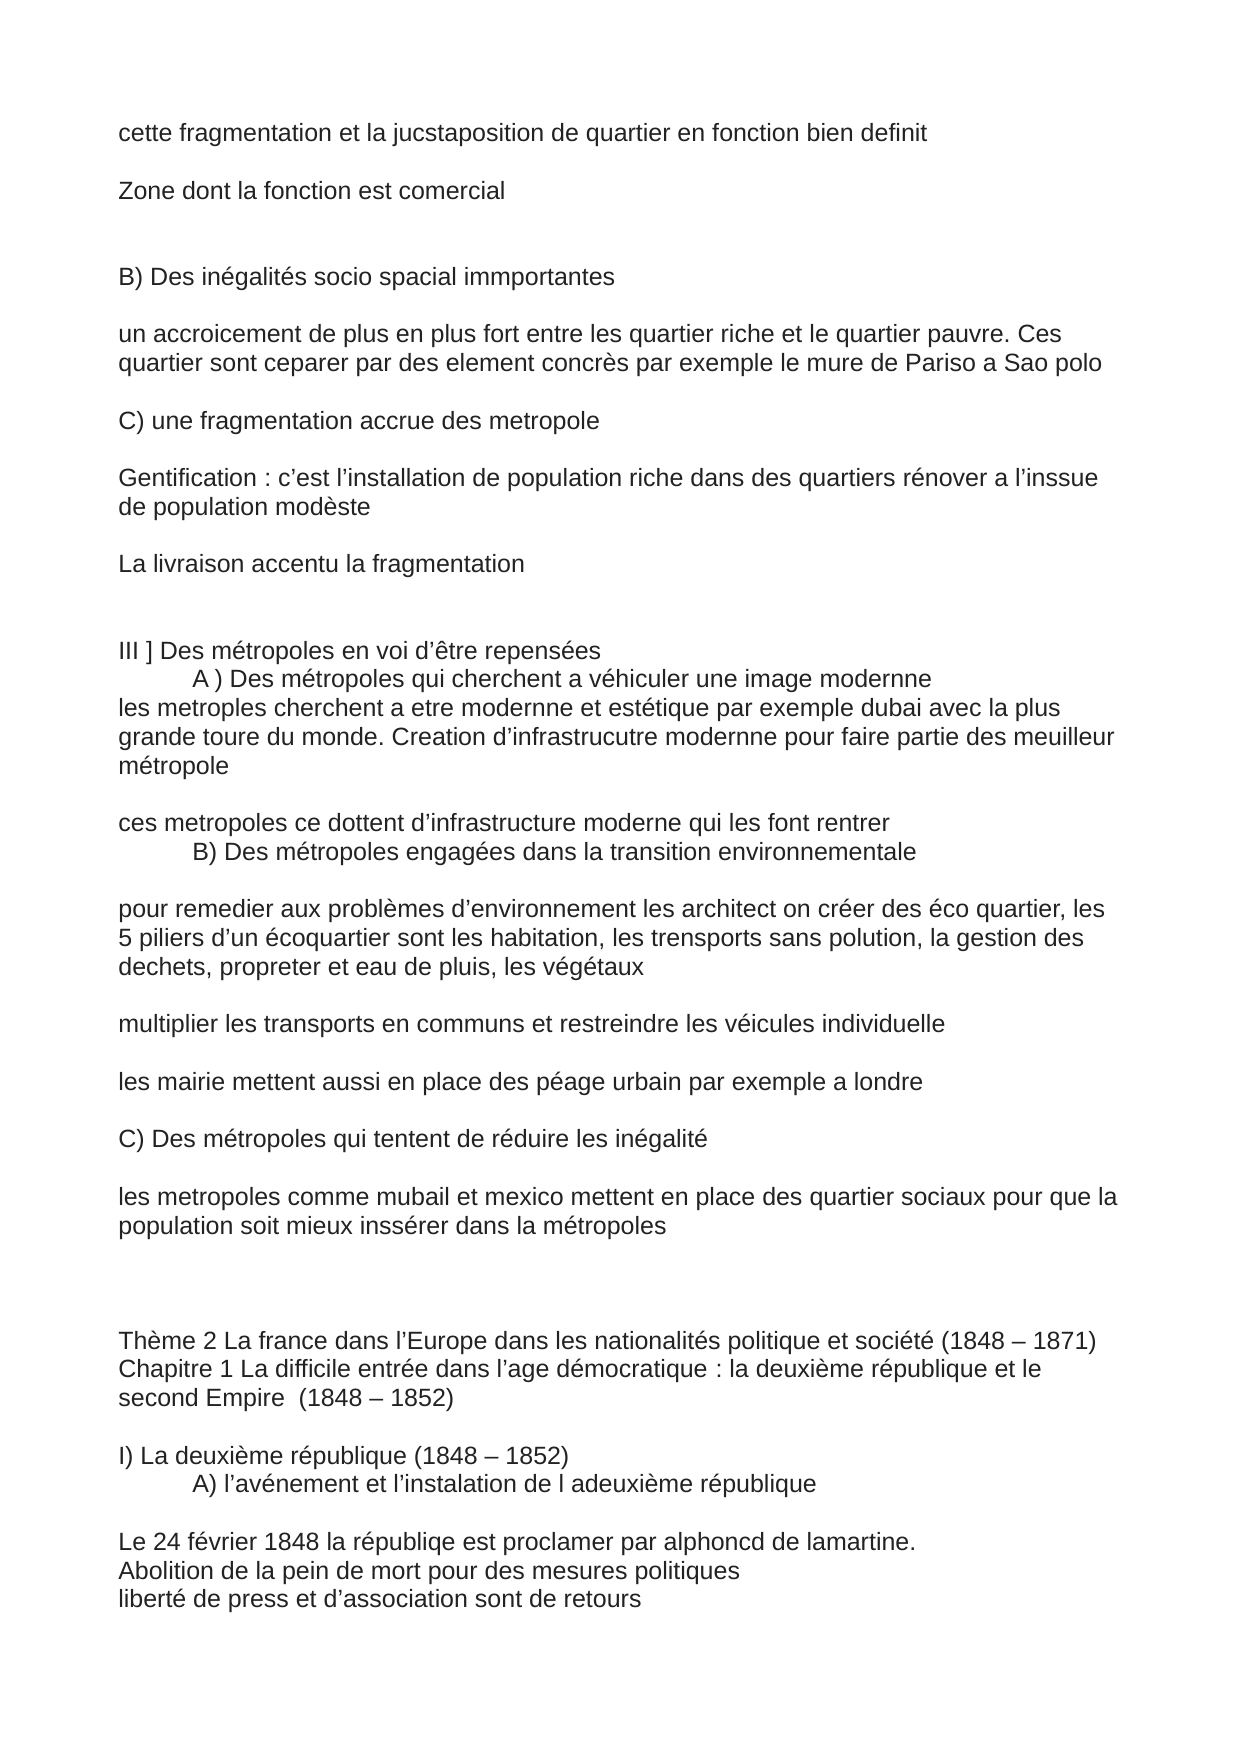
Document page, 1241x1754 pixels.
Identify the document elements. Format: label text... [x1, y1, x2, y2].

text I) La deuxième république (1848 – 1852) [118, 1441, 1122, 1469]
text Gentification : c’est l’installation de population riche dans des quartiers rénover a l’inssue de population modèste [118, 463, 1122, 521]
text C) une fragmentation accrue des metropole [118, 406, 1122, 434]
text Le 24 février 1848 la républiqe est proclamer par alphoncd de lamartine. [118, 1527, 1122, 1556]
text Zone dont la fonction est comercial [118, 176, 1122, 204]
text A ) Des métropoles qui cherchent a véhiculer une image modernne [118, 664, 1122, 693]
text un accroicement de plus en plus fort entre les quartier riche et le quartier pauvre. Ces quartier sont ceparer par des element concrès par exemple le mure de Pariso a Sao polo [118, 319, 1122, 377]
text multiplier les transports en communs et restreindre les véicules individuelle [118, 1009, 1122, 1038]
text Thème 2 La france dans l’Europe dans les nationalités politique et société (1848 – 1871) [118, 1326, 1122, 1354]
text Abolition de la pein de mort pour des mesures politiques [118, 1556, 1122, 1584]
text cette fragmentation et la jucstaposition de quartier en fonction bien definit [118, 118, 1122, 147]
text A) l’avénement et l’instalation de l adeuxième république [118, 1469, 1122, 1498]
text les metropoles comme mubail et mexico mettent en place des quartier sociaux pour que la population soit mieux inssérer dans la métropoles [118, 1182, 1122, 1239]
text La livraison accentu la fragmentation [118, 549, 1122, 578]
text ces metropoles ce dottent d’infrastructure moderne qui les font rentrer [118, 808, 1122, 837]
text liberté de press et d’association sont de retours [118, 1584, 1122, 1613]
text Chapitre 1 La difficile entrée dans l’age démocratique : la deuxième république et le second Empire (1848 – 1852) [118, 1354, 1122, 1412]
text les mairie mettent aussi en place des péage urbain par exemple a londre [118, 1067, 1122, 1096]
text III ] Des métropoles en voi d’être repensées [118, 636, 1122, 664]
text pour remedier aux problèmes d’environnement les architect on créer des éco quartier, les 5 piliers d’un écoquartier sont les habitation, les trensports sans polution, la gestion des dechets, propreter et eau de pluis, les végétaux [118, 894, 1122, 981]
text C) Des métropoles qui tentent de réduire les inégalité [118, 1124, 1122, 1153]
text les metroples cherchent a etre modernne et estétique par exemple dubai avec la plus grande toure du monde. Creation d’infrastrucutre modernne pour faire partie des meuilleur métropole [118, 693, 1122, 779]
text B) Des inégalités socio spacial immportantes [118, 262, 1122, 291]
text B) Des métropoles engagées dans la transition environnementale [118, 837, 1122, 866]
